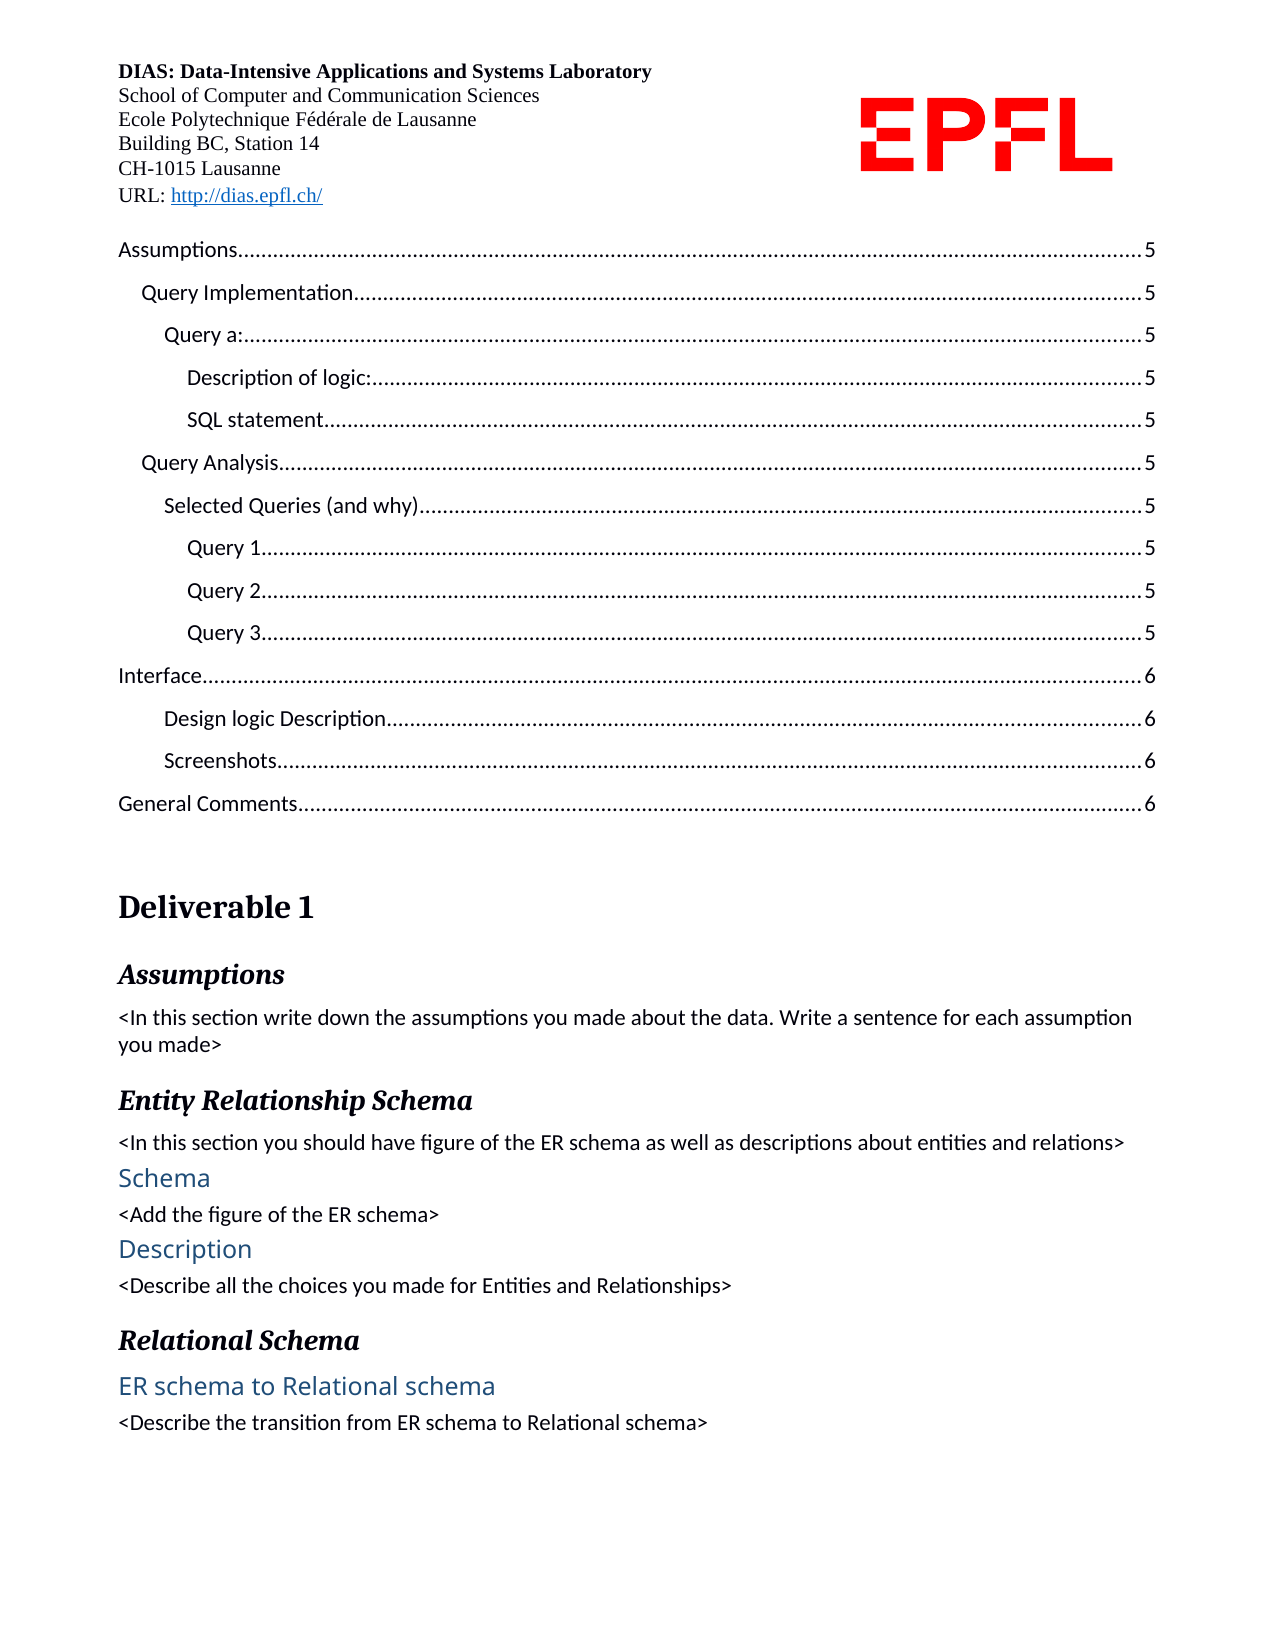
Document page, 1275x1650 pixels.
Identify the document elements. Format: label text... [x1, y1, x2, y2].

text General Comments 6 [118, 789, 1157, 817]
text Query Implementation 5 [141, 278, 1157, 306]
subtitle Deliverable 1 [118, 889, 1157, 927]
subtitle Entity Relationship Schema [118, 1084, 1157, 1117]
text <In this section you should have figure of the ER schema as well as descriptions about entities and relations> [118, 1128, 1157, 1156]
subtitle Relational Schema [118, 1324, 1157, 1358]
text <Describe all the choices you made for Entities and Relationships> [118, 1271, 1157, 1299]
subtitle ER schema to Relational schema [118, 1369, 1157, 1403]
text Screenshots 6 [164, 746, 1157, 774]
text Query Analysis 5 [141, 448, 1157, 476]
text Query 2 5 [187, 576, 1157, 604]
text Query 3 5 [187, 618, 1157, 647]
text Selected Queries (and why) 5 [164, 491, 1157, 519]
text <In this section write down the assumptions you made about the data. Write a sentence for each assumption you made> [118, 1003, 1157, 1059]
picture [829, 67, 1143, 203]
text SQL statement 5 [187, 406, 1157, 433]
text Interface 6 [118, 661, 1157, 689]
subtitle Assumptions [118, 958, 1157, 991]
text Design logic Description 6 [164, 704, 1157, 732]
text Assumptions 5 [118, 235, 1157, 263]
text <Describe the transition from ER schema to Relational schema> [118, 1408, 1157, 1436]
text Query 1 5 [187, 533, 1157, 561]
text <Add the figure of the ER schema> [118, 1200, 1157, 1228]
text Query a: 5 [164, 320, 1157, 348]
text Description of logic: 5 [187, 363, 1157, 391]
subtitle Description [118, 1232, 1157, 1266]
subtitle Schema [118, 1161, 1157, 1195]
